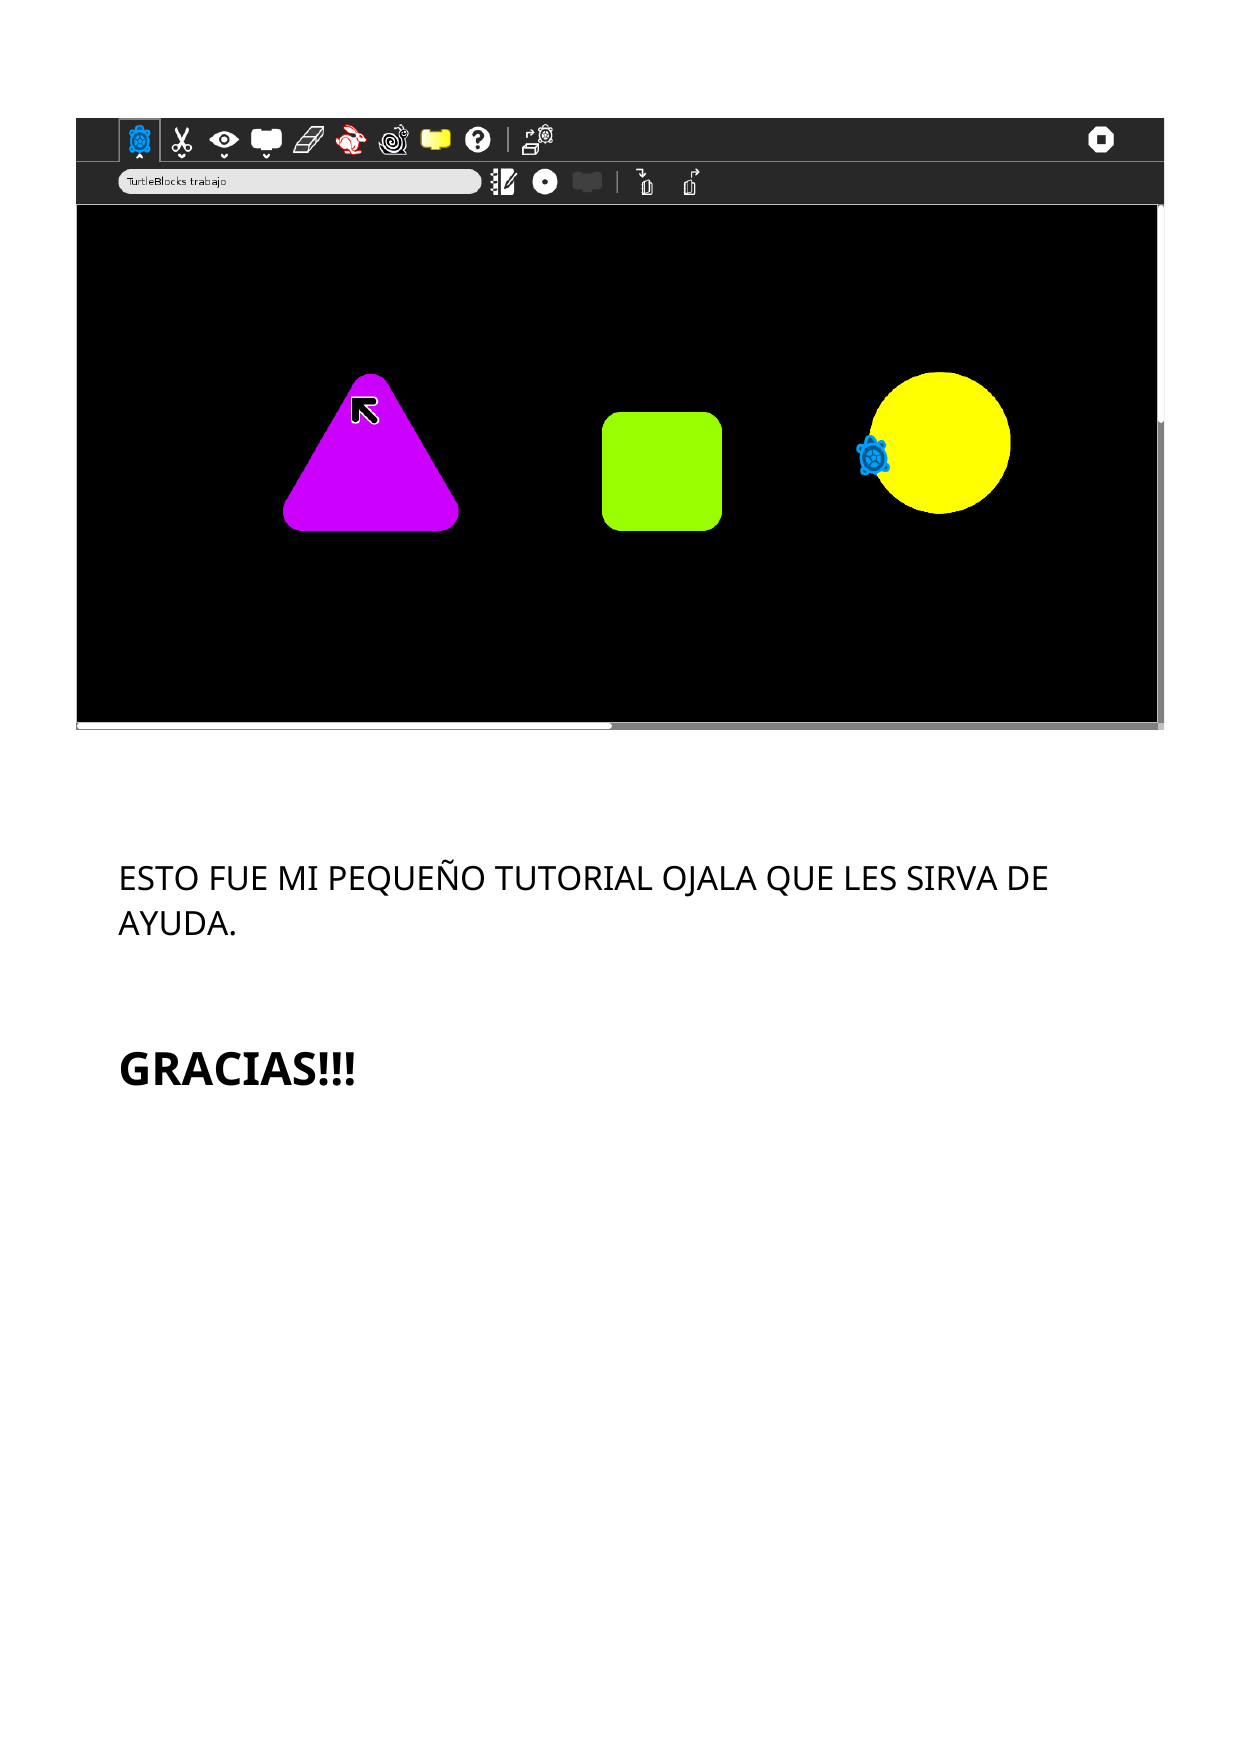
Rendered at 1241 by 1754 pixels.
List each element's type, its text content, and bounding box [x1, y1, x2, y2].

text ESTO FUE MI PEQUEÑO TUTORIAL OJALA QUE LES SIRVA DE AYUDA. [118, 855, 1122, 946]
picture [76, 118, 1165, 730]
text GRACIAS!!! [118, 1036, 1122, 1099]
